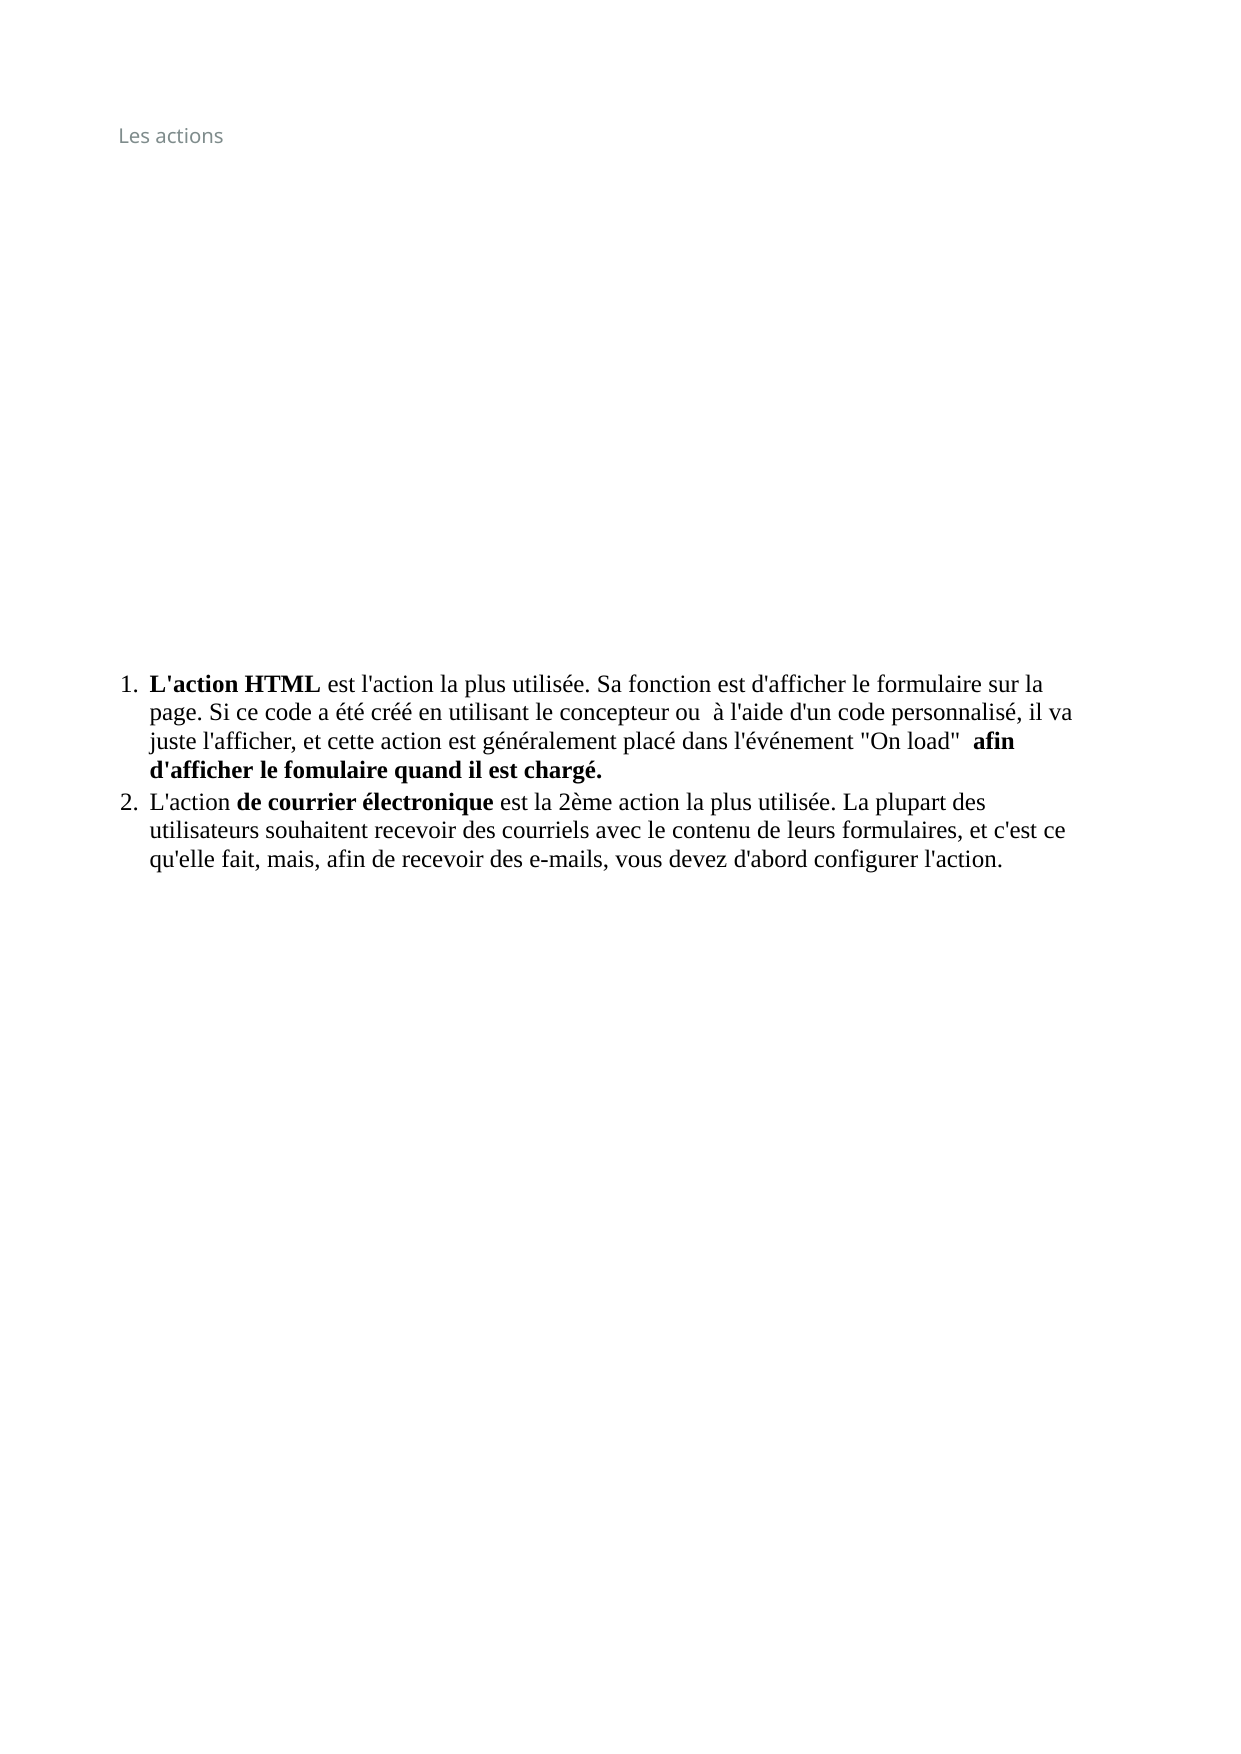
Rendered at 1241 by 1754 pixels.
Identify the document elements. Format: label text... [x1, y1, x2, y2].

subtitle Les actions [118, 118, 1122, 149]
list L'action HTML est l'action la plus utilisée. Sa fonction est d'afficher le formulaire sur la page. Si ce code a été créé en utilisant le concepteur ou à l'aide d'un code personnalisé, il va juste l'afficher, et cette action est généralement placé dans l'événement "On load" afin d'afficher le fomulaire quand il est chargé. [124, 669, 1091, 784]
list L'action de courrier électronique est la 2ème action la plus utilisée. La plupart des utilisateurs souhaitent recevoir des courriels avec le contenu de leurs formulaires, et c'est ce qu'elle fait, mais, afin de recevoir des e-mails, vous devez d'abord configurer l'action. [124, 787, 1091, 873]
